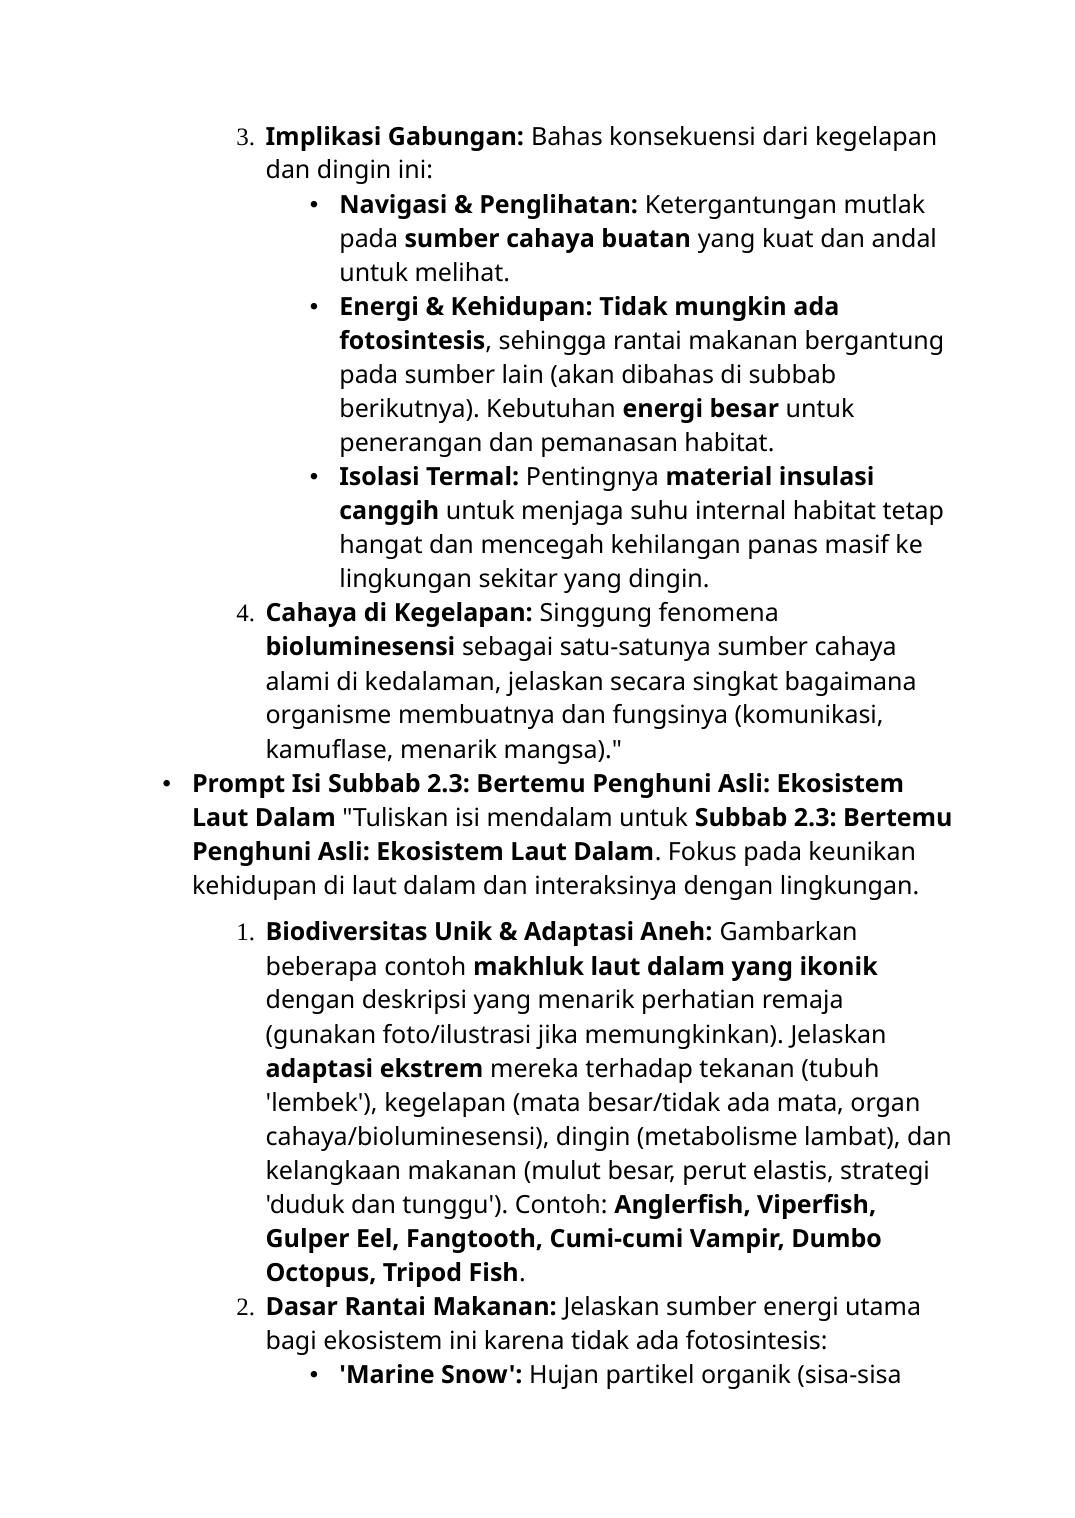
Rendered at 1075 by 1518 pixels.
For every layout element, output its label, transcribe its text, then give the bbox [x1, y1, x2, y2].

list Navigasi & Penglihatan: Ketergantungan mutlak pada sumber cahaya buatan yang kuat dan andal untuk melihat. [309, 186, 957, 288]
list Implikasi Gabungan: Bahas konsekuensi dari kegelapan dan dingin ini: [236, 118, 957, 186]
list Isolasi Termal: Pentingnya material insulasi canggih untuk menjaga suhu internal habitat tetap hangat dan mencegah kehilangan panas masif ke lingkungan sekitar yang dingin. [309, 459, 957, 595]
list Dasar Rantai Makanan: Jelaskan sumber energi utama bagi ekosistem ini karena tidak ada fotosintesis: [236, 1289, 957, 1357]
list Biodiversitas Unik & Adaptasi Aneh: Gambarkan beberapa contoh makhluk laut dalam yang ikonik dengan deskripsi yang menarik perhatian remaja (gunakan foto/ilustrasi jika memungkinkan). Jelaskan adaptasi ekstrem mereka terhadap tekanan (tubuh 'lembek'), kegelapan (mata besar/tidak ada mata, organ cahaya/bioluminesensi), dingin (metabolisme lambat), dan kelangkaan makanan (mulut besar, perut elastis, strategi 'duduk dan tunggu'). Contoh: Anglerfish, Viperfish, Gulper Eel, Fangtooth, Cumi-cumi Vampir, Dumbo Octopus, Tripod Fish. [236, 914, 957, 1289]
list Prompt Isi Subbab 2.3: Bertemu Penghuni Asli: Ekosistem Laut Dalam "Tuliskan isi mendalam untuk Subbab 2.3: Bertemu Penghuni Asli: Ekosistem Laut Dalam. Fokus pada keunikan kehidupan di laut dalam dan interaksinya dengan lingkungan. [162, 765, 957, 902]
list Energi & Kehidupan: Tidak mungkin ada fotosintesis, sehingga rantai makanan bergantung pada sumber lain (akan dibahas di subbab berikutnya). Kebutuhan energi besar untuk penerangan dan pemanasan habitat. [309, 288, 957, 459]
list 'Marine Snow': Hujan partikel organik (sisa-sisa [309, 1357, 957, 1391]
list Cahaya di Kegelapan: Singgung fenomena bioluminesensi sebagai satu-satunya sumber cahaya alami di kedalaman, jelaskan secara singkat bagaimana organisme membuatnya dan fungsinya (komunikasi, kamuflase, menarik mangsa)." [236, 595, 957, 765]
